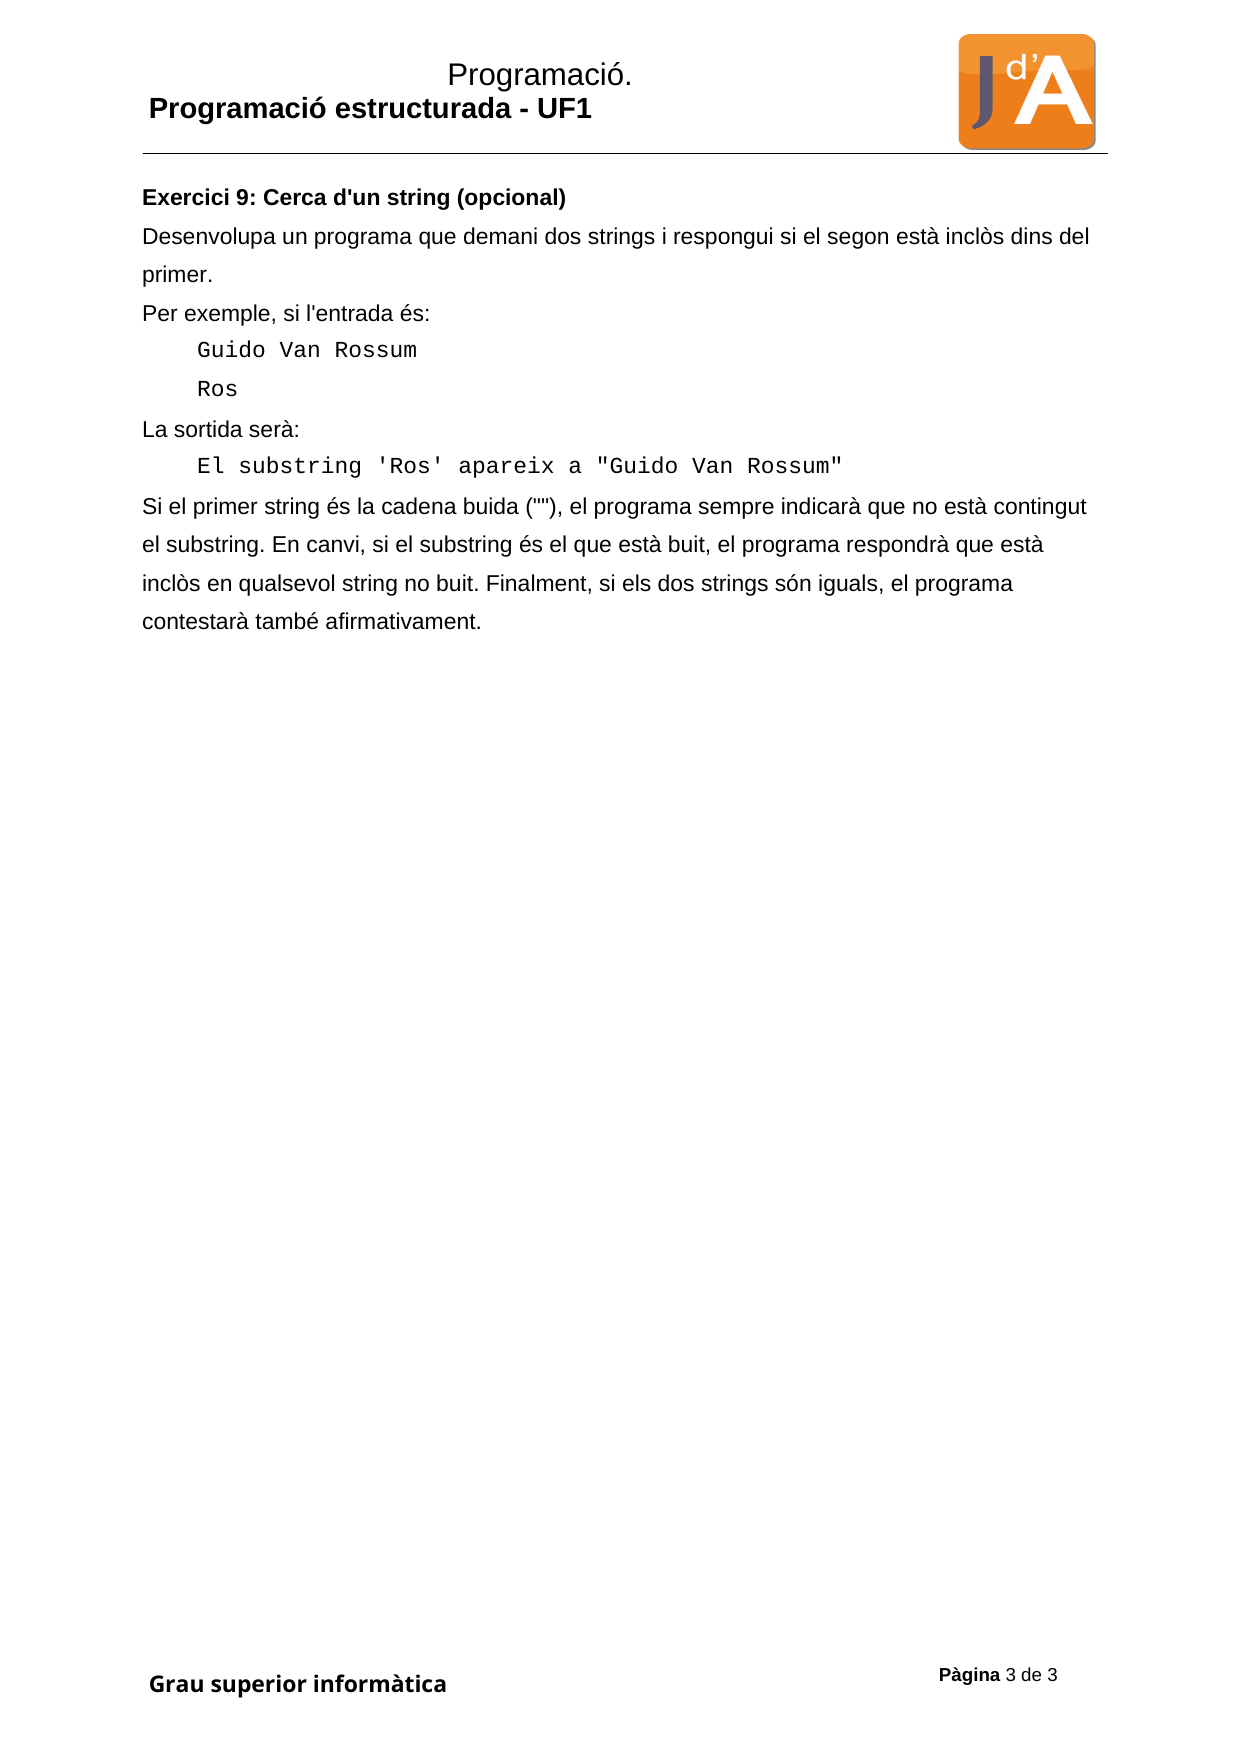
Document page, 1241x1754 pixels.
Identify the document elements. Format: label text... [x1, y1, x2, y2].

text Ros [142, 378, 1107, 403]
text Desenvolupa un programa que demani dos strings i respongui si el segon està inclòs dins del primer. [142, 223, 1107, 287]
picture [958, 34, 1096, 150]
text Per exemple, si l'entrada és: [142, 300, 1107, 326]
text Guido Van Rossum [142, 339, 1107, 365]
text El substring 'Ros' apareix a "Guido Van Rossum" [142, 455, 1107, 481]
text Si el primer string és la cadena buida (""), el programa sempre indicarà que no està contingut el substring. En canvi, si el substring és el que està buit, el programa respondrà que està inclòs en qualsevol string no buit. Finalment, si els dos strings són iguals, el programa contestarà també afirmativament. [142, 494, 1107, 635]
text La sortida serà: [142, 416, 1107, 442]
text Exercici 9: Cerca d'un string (opcional) [142, 185, 1107, 211]
